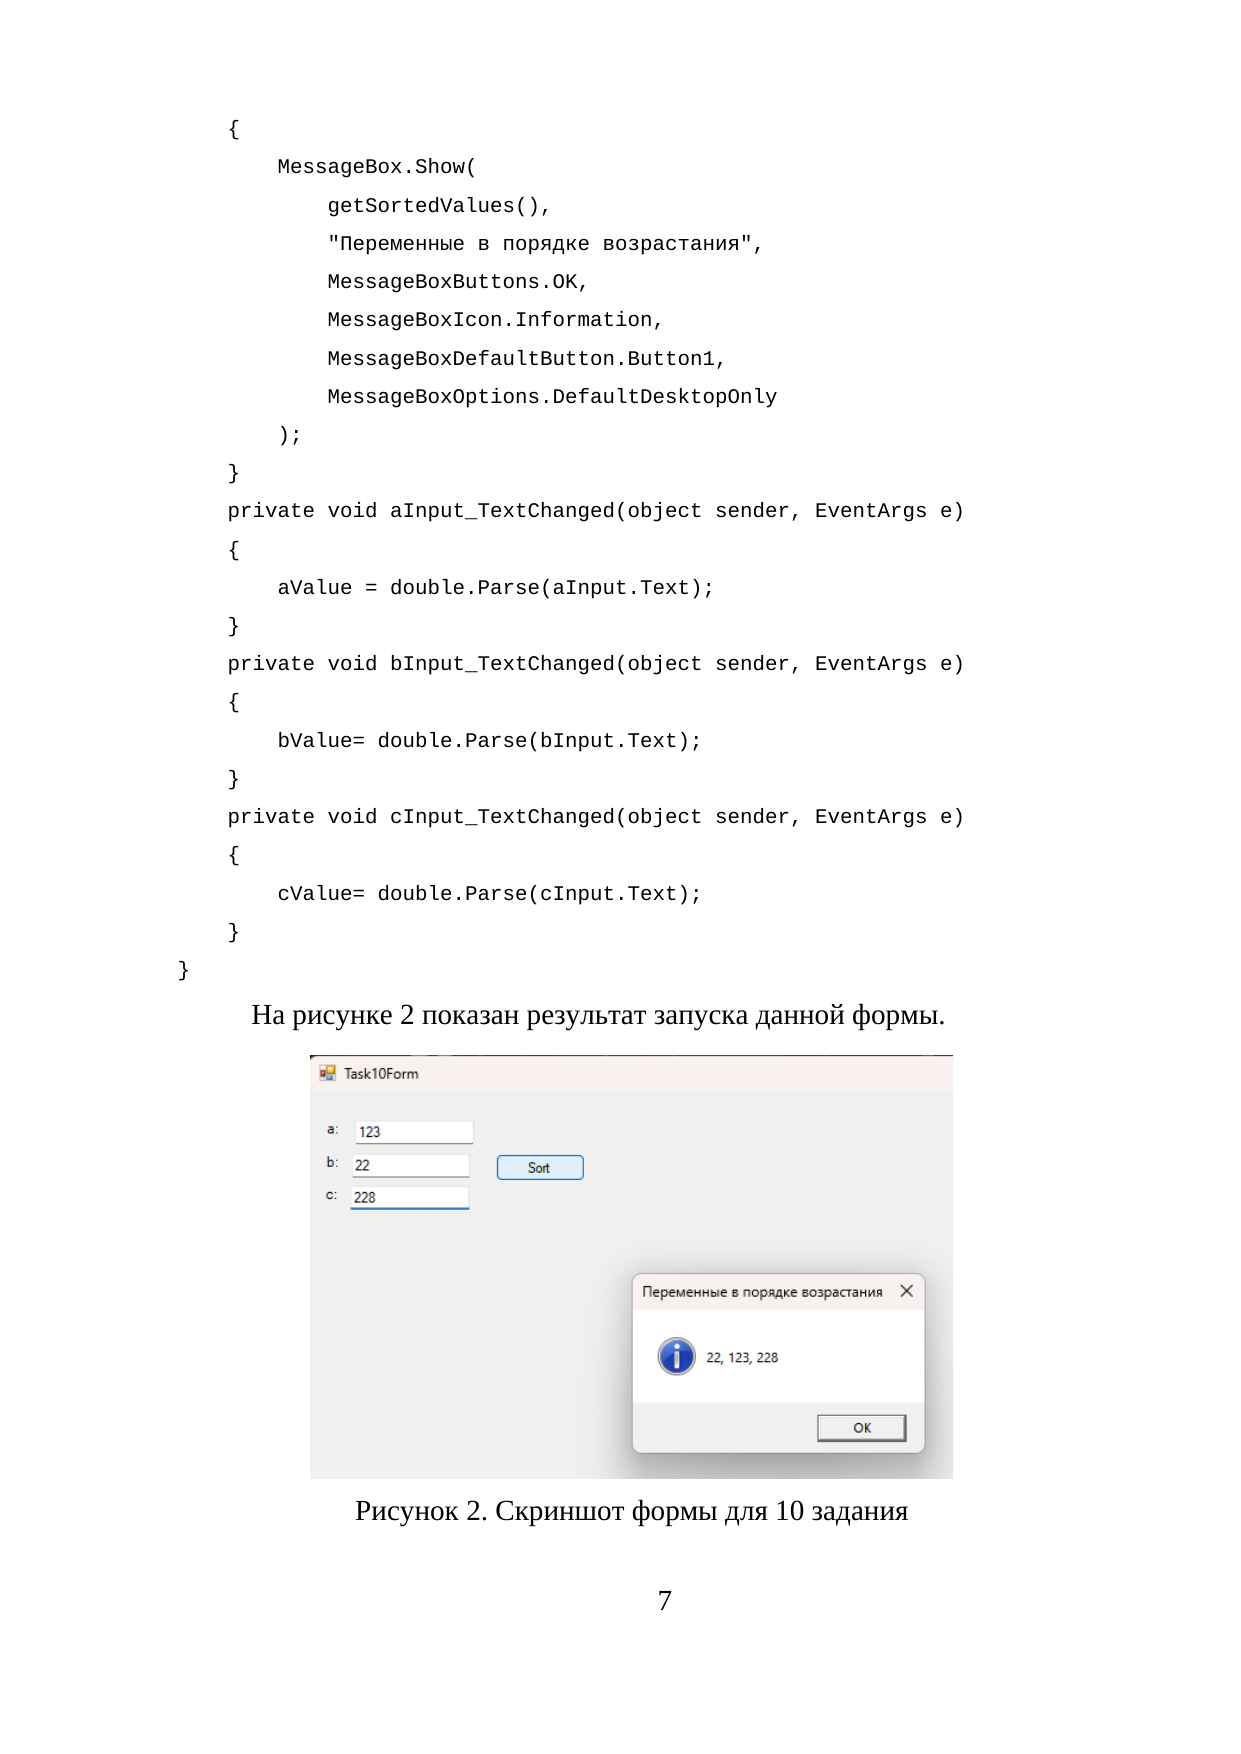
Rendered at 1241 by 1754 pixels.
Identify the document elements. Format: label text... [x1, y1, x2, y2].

text MessageBoxDefaultButton.Button1, [177, 347, 1152, 371]
text MessageBoxOptions.DefaultDesktopOnly [177, 386, 1152, 409]
text MessageBoxIcon.Information, [177, 309, 1152, 333]
text } [177, 615, 1152, 639]
text ); [177, 424, 1152, 448]
text { [177, 118, 1152, 142]
picture [310, 1055, 954, 1479]
text bValue= double.Parse(bInput.Text); [177, 730, 1152, 753]
text MessageBoxButtons.OK, [177, 271, 1152, 295]
text } [177, 921, 1152, 944]
text aValue = double.Parse(aInput.Text); [177, 577, 1152, 601]
text cValue= double.Parse(cInput.Text); [177, 883, 1152, 906]
text "Переменные в порядке возрастания", [177, 233, 1152, 256]
text { [177, 692, 1152, 715]
text } [177, 959, 1152, 983]
text private void bInput_TextChanged(object sender, EventArgs e) [177, 653, 1152, 677]
text { [177, 844, 1152, 868]
text [144, 1043, 1119, 1055]
text MessageBox.Show( [177, 156, 1152, 180]
text private void aInput_TextChanged(object sender, EventArgs e) [177, 500, 1152, 524]
text } [177, 768, 1152, 792]
text private void cInput_TextChanged(object sender, EventArgs e) [177, 806, 1152, 830]
text На рисунке 2 показан результат запуска данной формы. [177, 997, 1152, 1031]
text Рисунок 2. Скриншот формы для 10 задания [144, 1055, 1119, 1527]
text } [177, 462, 1152, 486]
text { [177, 539, 1152, 562]
text getSortedValues(), [177, 194, 1152, 218]
